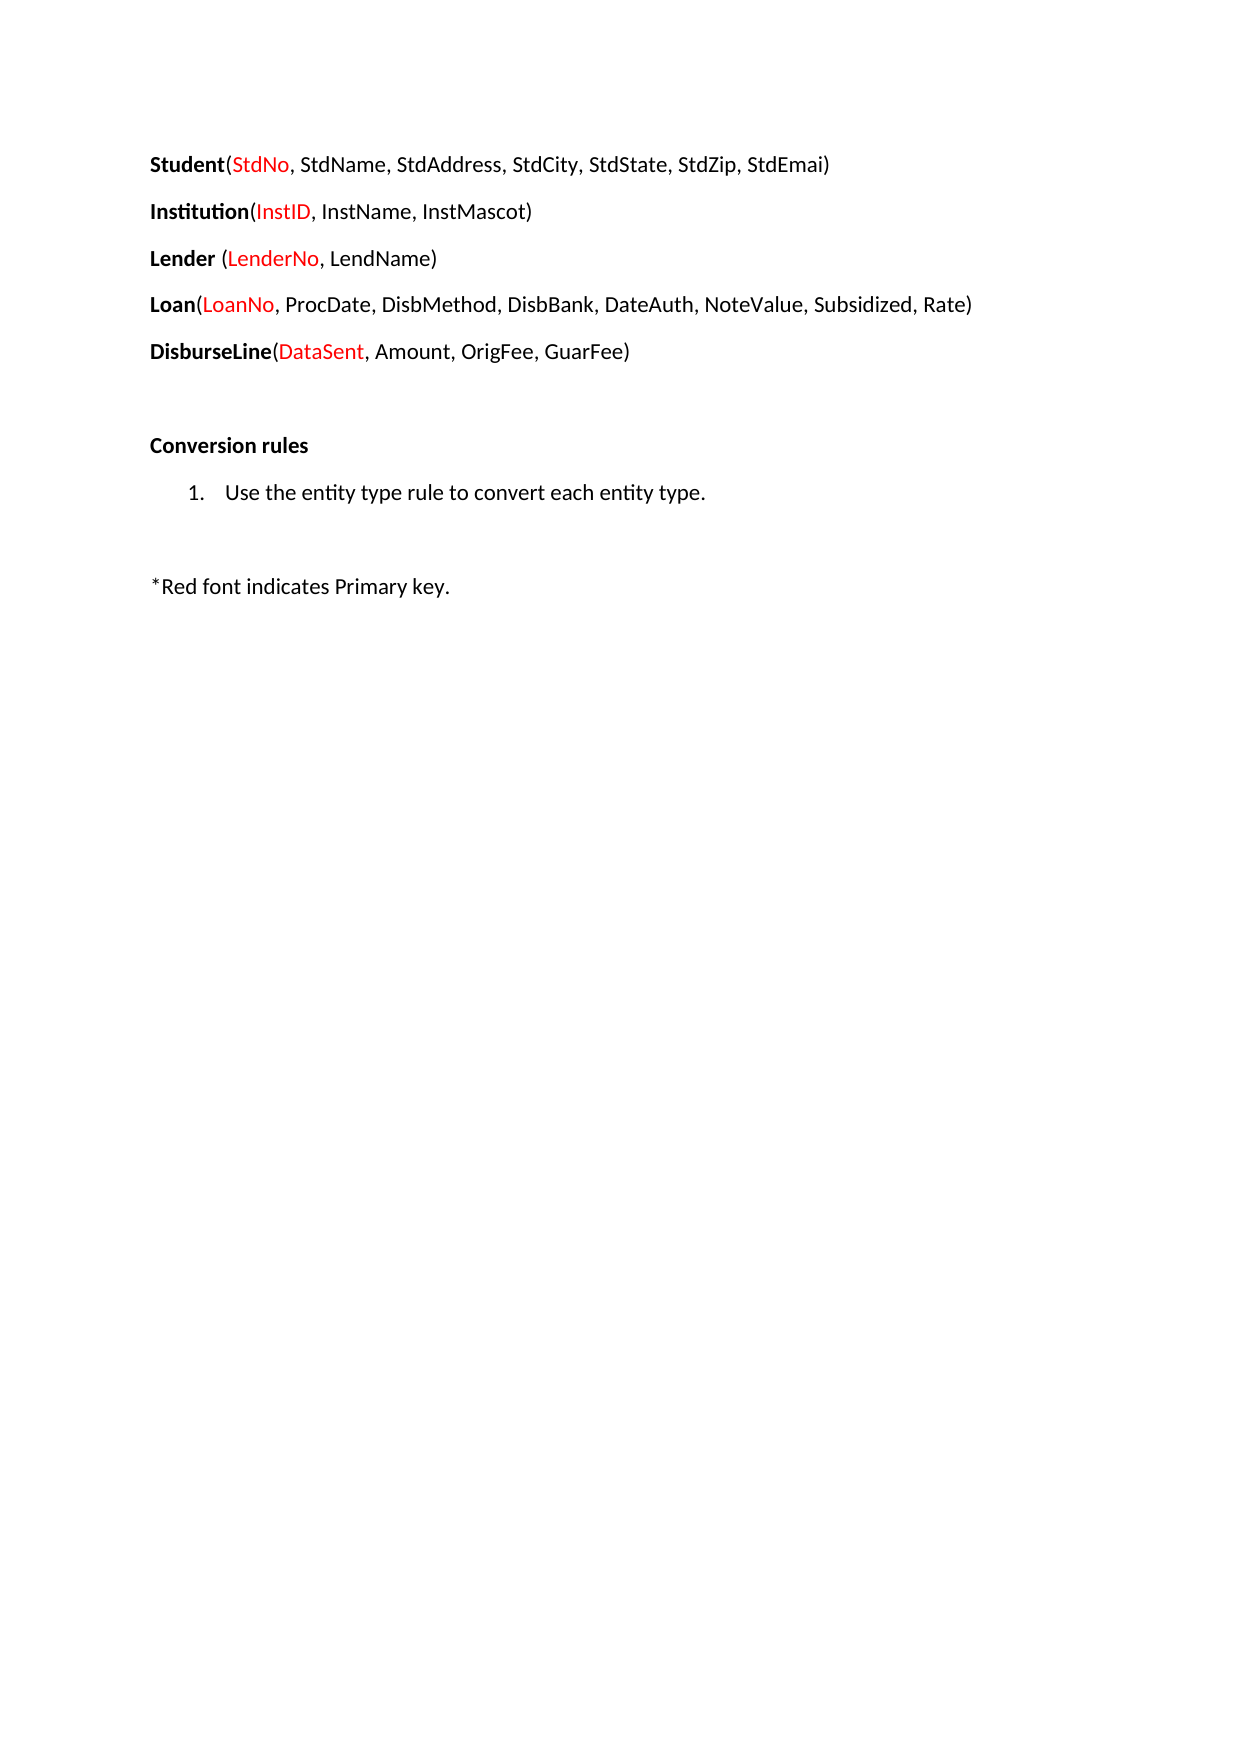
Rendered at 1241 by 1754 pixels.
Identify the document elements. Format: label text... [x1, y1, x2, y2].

text Loan(LoanNo, ProcDate, DisbMethod, DisbBank, DateAuth, NoteValue, Subsidized, Rate) [150, 291, 1090, 319]
list Use the entity type rule to convert each entity type. [187, 478, 1090, 506]
text Student(StdNo, StdName, StdAddress, StdCity, StdState, StdZip, StdEmai) [150, 150, 1090, 178]
text *Red font indicates Primary key. [150, 572, 1090, 600]
text Institution(InstID, InstName, InstMascot) [150, 197, 1090, 225]
text Lender (LenderNo, LendName) [150, 244, 1090, 272]
text Conversion rules [150, 431, 1090, 459]
text DisburseLine(DataSent, Amount, OrigFee, GuarFee) [150, 337, 1090, 366]
